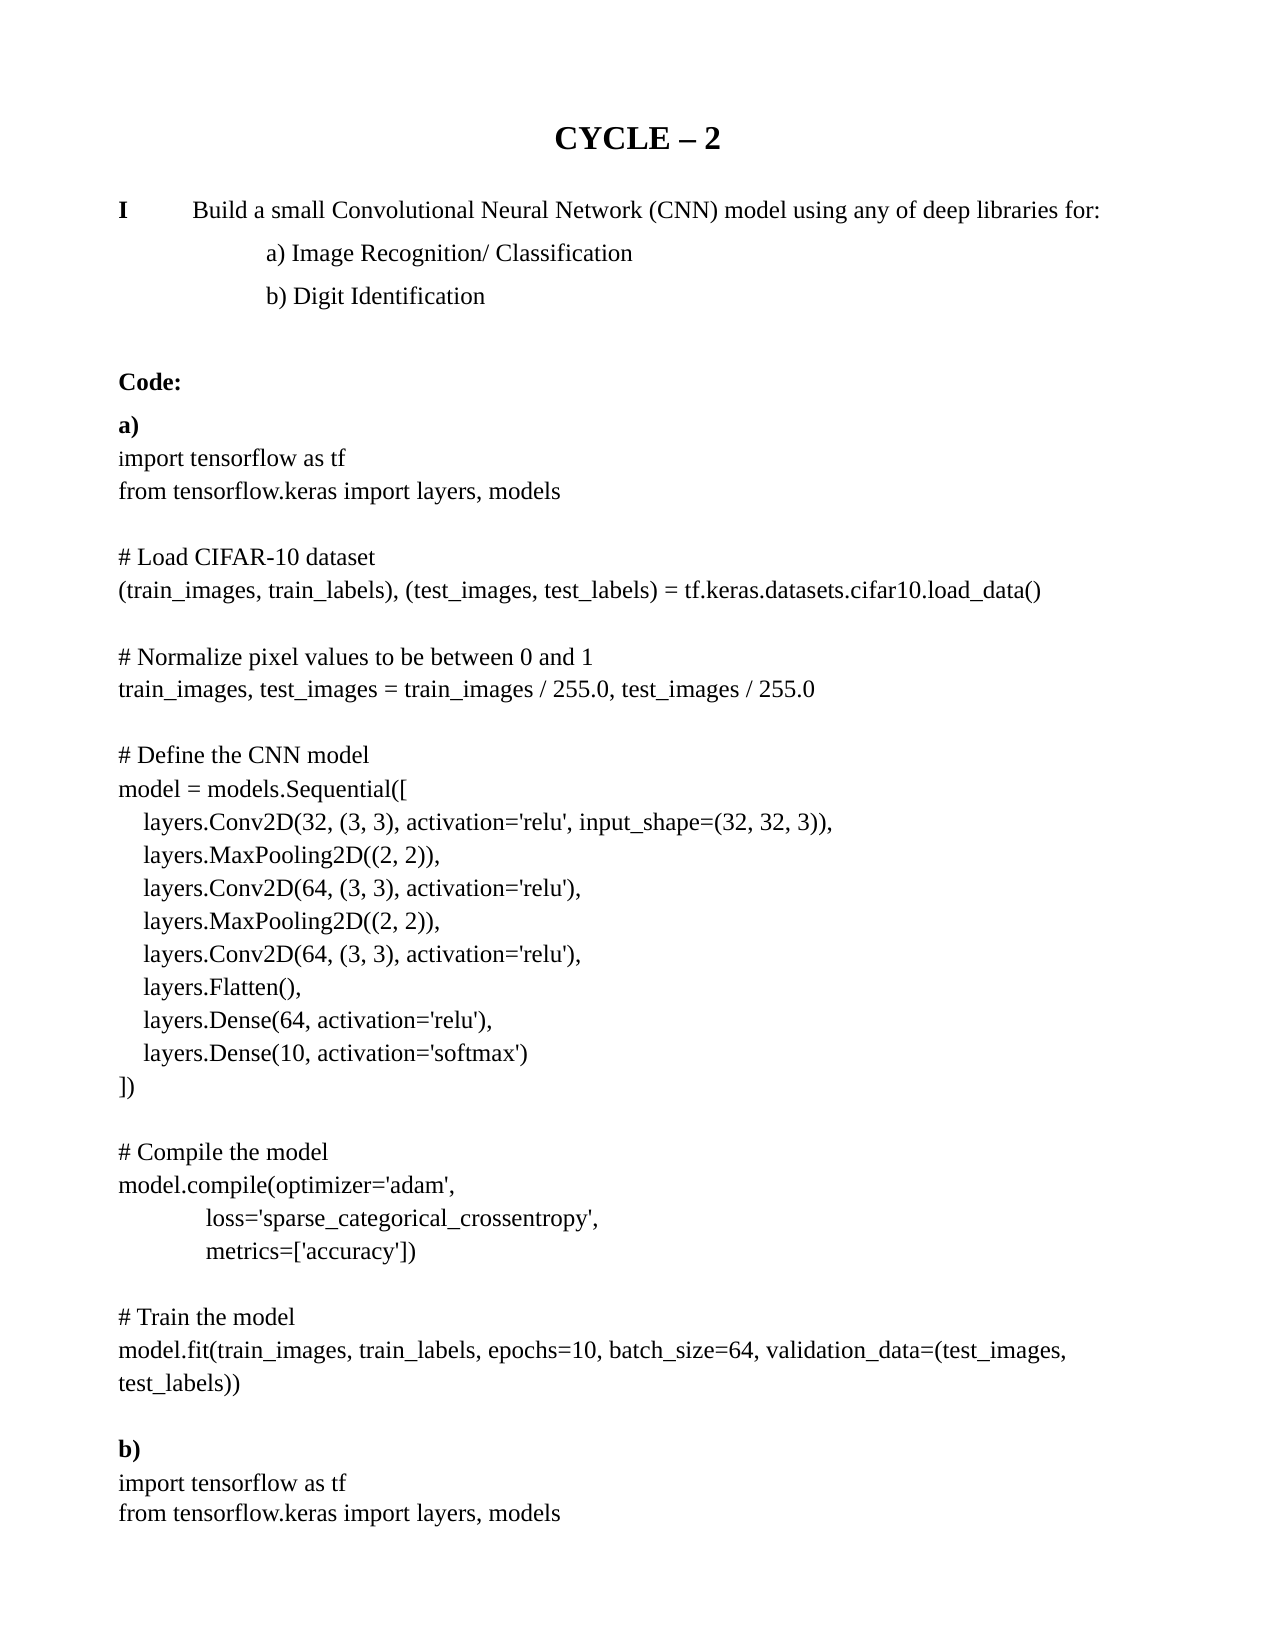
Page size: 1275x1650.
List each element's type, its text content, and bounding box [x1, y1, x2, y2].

text b) Digit Identification [118, 281, 1157, 310]
text a) [118, 410, 1157, 439]
text (train_images, train_labels), (test_images, test_labels) = tf.keras.datasets.cifar10.load_data() [118, 576, 1157, 604]
text a) Image Recognition/ Classification [118, 238, 1157, 267]
text layers.Conv2D(64, (3, 3), activation='relu'), [118, 873, 1157, 901]
text layers.Dense(64, activation='relu'), [118, 1005, 1157, 1033]
text layers.Conv2D(64, (3, 3), activation='relu'), [118, 939, 1157, 967]
text layers.Flatten(), [118, 972, 1157, 1001]
text ]) [118, 1071, 1157, 1099]
text from tensorflow.keras import layers, models [118, 1497, 1157, 1526]
text Code: [118, 367, 1157, 396]
text CYCLE – 2 [118, 118, 1157, 156]
text layers.Conv2D(32, (3, 3), activation='relu', input_shape=(32, 32, 3)), [118, 807, 1157, 835]
text loss='sparse_categorical_crossentropy', [118, 1203, 1157, 1232]
text # Load CIFAR-10 dataset [118, 542, 1157, 571]
text # Define the CNN model [118, 741, 1157, 769]
text layers.Dense(10, activation='softmax') [118, 1038, 1157, 1067]
text from tensorflow.keras import layers, models [118, 476, 1157, 505]
text import tensorflow as tf [118, 1467, 1157, 1497]
text model = models.Sequential([ [118, 774, 1157, 802]
text metrics=['accuracy']) [118, 1236, 1157, 1265]
text # Normalize pixel values to be between 0 and 1 [118, 642, 1157, 670]
text layers.MaxPooling2D((2, 2)), [118, 906, 1157, 934]
text model.compile(optimizer='adam', [118, 1170, 1157, 1199]
text b) [118, 1434, 1157, 1463]
text # Compile the model [118, 1137, 1157, 1166]
text I Build a small Convolutional Neural Network (CNN) model using any of deep libraries for: [118, 195, 1157, 223]
text # Train the model [118, 1302, 1157, 1331]
text layers.MaxPooling2D((2, 2)), [118, 840, 1157, 868]
text import tensorflow as tf [118, 443, 1157, 472]
text model.fit(train_images, train_labels, epochs=10, batch_size=64, validation_data=(test_images, test_labels)) [118, 1335, 1157, 1397]
text train_images, test_images = train_images / 255.0, test_images / 255.0 [118, 674, 1157, 703]
